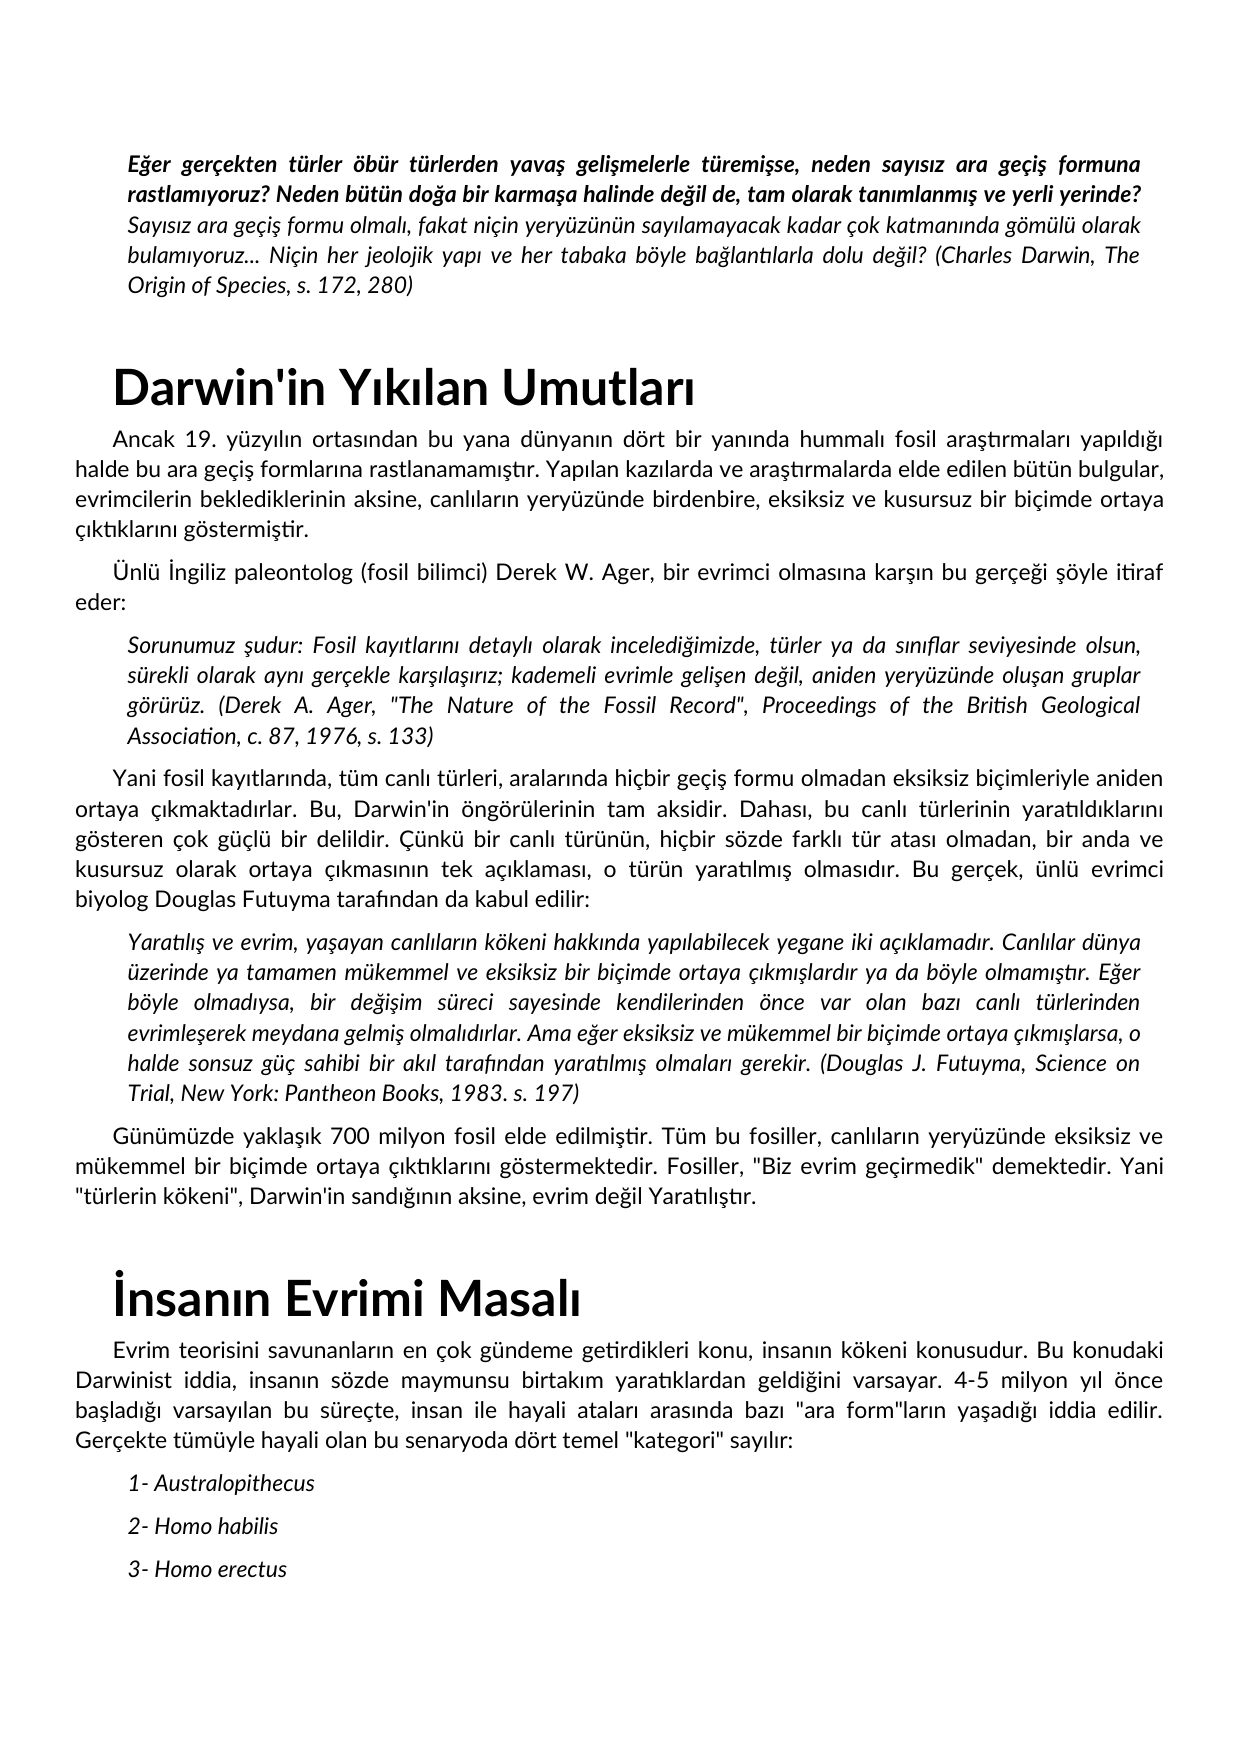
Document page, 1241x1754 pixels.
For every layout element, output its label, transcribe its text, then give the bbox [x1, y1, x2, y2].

text 2- Homo habilis [127, 1512, 1143, 1539]
text Evrim teorisini savunanların en çok gündeme getirdikleri konu, insanın kökeni konusudur. Bu konudaki Darwinist iddia, insanın sözde maymunsu birtakım yaratıklardan geldiğini varsayar. 4-5 milyon yıl önce başladığı varsayılan bu süreçte, insan ile hayali ataları arasında bazı "ara form"ların yaşadığı iddia edilir. Gerçekte tümüyle hayali olan bu senaryoda dört temel "kategori" sayılır: [75, 1336, 1165, 1454]
text Yaratılış ve evrim, yaşayan canlıların kökeni hakkında yapılabilecek yegane iki açıklamadır. Canlılar dünya üzerinde ya tamamen mükemmel ve eksiksiz bir biçimde ortaya çıkmışlardır ya da böyle olmamıştır. Eğer böyle olmadıysa, bir değişim süreci sayesinde kendilerinden önce var olan bazı canlı türlerinden evrimleşerek meydana gelmiş olmalıdırlar. Ama eğer eksiksiz ve mükemmel bir biçimde ortaya çıkmışlarsa, o halde sonsuz güç sahibi bir akıl tarafından yaratılmış olmaları gerekir. (Douglas J. Futuyma, Science on Trial, New York: Pantheon Books, 1983. s. 197) [127, 928, 1143, 1106]
text Ancak 19. yüzyılın ortasından bu yana dünyanın dört bir yanında hummalı fosil araştırmaları yapıldığı halde bu ara geçiş formlarına rastlanamamıştır. Yapılan kazılarda ve araştırmalarda elde edilen bütün bulgular, evrimcilerin beklediklerinin aksine, canlıların yeryüzünde birdenbire, eksiksiz ve kusursuz bir biçimde ortaya çıktıklarını göstermiştir. [75, 424, 1165, 543]
text Eğer gerçekten türler öbür türlerden yavaş gelişmelerle türemişse, neden sayısız ara geçiş formuna rastlamıyoruz? Neden bütün doğa bir karmaşa halinde değil de, tam olarak tanımlanmış ve yerli yerinde? Sayısız ara geçiş formu olmalı, fakat niçin yeryüzünün sayılamayacak kadar çok katmanında gömülü olarak bulamıyoruz... Niçin her jeolojik yapı ve her tabaka böyle bağlantılarla dolu değil? (Charles Darwin, The Origin of Species, s. 172, 280) [127, 150, 1143, 298]
text 3- Homo erectus [127, 1554, 1143, 1582]
subtitle İnsanın Evrimi Masalı [112, 1267, 1165, 1327]
text 1- Australopithecus [127, 1469, 1143, 1496]
text Günümüzde yaklaşık 700 milyon fosil elde edilmiştir. Tüm bu fosiller, canlıların yeryüzünde eksiksiz ve mükemmel bir biçimde ortaya çıktıklarını göstermektedir. Fosiller, "Biz evrim geçirmedik" demektedir. Yani "türlerin kökeni", Darwin'in sandığının aksine, evrim değil Yaratılıştır. [75, 1121, 1165, 1209]
subtitle Darwin'in Yıkılan Umutları [112, 356, 1165, 416]
text Ünlü İngiliz paleontolog (fosil bilimci) Derek W. Ager, bir evrimci olmasına karşın bu gerçeği şöyle itiraf eder: [75, 558, 1165, 616]
text Sorunumuz şudur: Fosil kayıtlarını detaylı olarak incelediğimizde, türler ya da sınıflar seviyesinde olsun, sürekli olarak aynı gerçekle karşılaşırız; kademeli evrimle gelişen değil, aniden yeryüzünde oluşan gruplar görürüz. (Derek A. Ager, "The Nature of the Fossil Record", Proceedings of the British Geological Association, c. 87, 1976, s. 133) [127, 631, 1143, 749]
text Yani fosil kayıtlarında, tüm canlı türleri, aralarında hiçbir geçiş formu olmadan eksiksiz biçimleriyle aniden ortaya çıkmaktadırlar. Bu, Darwin'in öngörülerinin tam aksidir. Dahası, bu canlı türlerinin yaratıldıklarını gösteren çok güçlü bir delildir. Çünkü bir canlı türünün, hiçbir sözde farklı tür atası olmadan, bir anda ve kusursuz olarak ortaya çıkmasının tek açıklaması, o türün yaratılmış olmasıdır. Bu gerçek, ünlü evrimci biyolog Douglas Futuyma tarafından da kabul edilir: [75, 764, 1165, 912]
